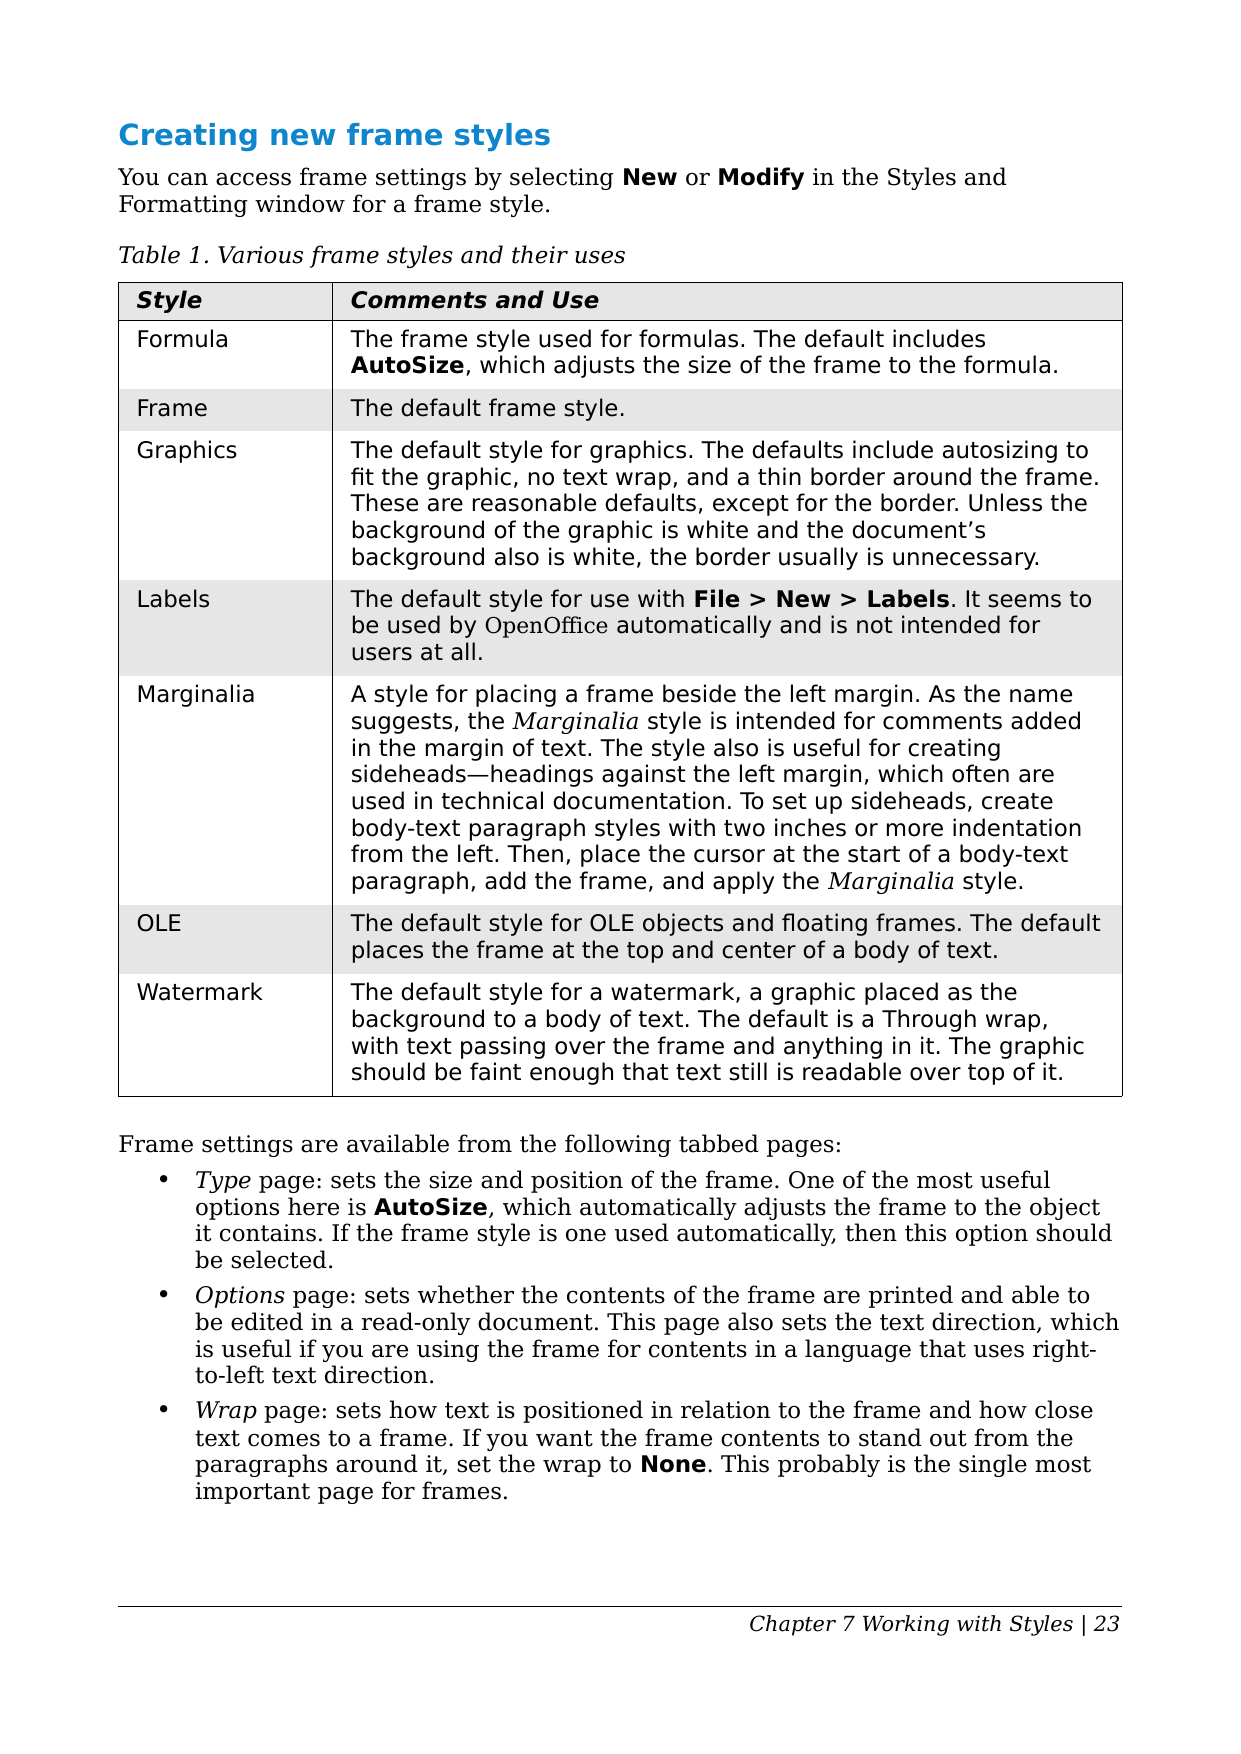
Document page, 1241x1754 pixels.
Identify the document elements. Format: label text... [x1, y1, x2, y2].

text Table 1. Various frame styles and their uses [118, 243, 1122, 269]
table_cell The default style for OLE objects and floating frames. The default places the frame at the top and center of a body of text. [333, 905, 1122, 974]
table_cell Labels [119, 580, 332, 676]
table_header Comments and Use [333, 283, 1122, 320]
subtitle Creating new frame styles [118, 118, 1122, 152]
text You can access frame settings by selecting New or Modify in the Styles and Formatting window for a frame style. [118, 164, 1122, 218]
table_header Style [119, 283, 332, 320]
table_cell Frame [119, 389, 332, 431]
table_cell OLE [119, 905, 332, 974]
list Frame settings are available from the following tabbed pages: [118, 1132, 1122, 1158]
table_cell The default frame style. [333, 389, 1122, 431]
table_cell The default style for a watermark, a graphic placed as the background to a body of text. The default is a Through wrap, with text passing over the frame and anything in it. The graphic should be faint enough that text still is readable over top of it. [333, 974, 1122, 1096]
table_cell Graphics [119, 431, 332, 580]
list Wrap page: sets how text is positioned in relation to the frame and how close text comes to a frame. If you want the frame contents to stand out from the paragraphs around it, set the wrap to None. This probably is the single most important page for frames. [156, 1396, 1122, 1505]
table_cell Marginalia [119, 676, 332, 905]
list Type page: sets the size and position of the frame. One of the most useful options here is AutoSize, which automatically adjusts the frame to the object it contains. If the frame style is one used automatically, then this option should be selected. [156, 1165, 1122, 1274]
table_cell Formula [119, 321, 332, 389]
table_cell The frame style used for formulas. The default includes AutoSize, which adjusts the size of the frame to the formula. [333, 321, 1122, 389]
list Options page: sets whether the contents of the frame are printed and able to be edited in a read-only document. This page also sets the text direction, which is useful if you are using the frame for contents in a language that uses right-to-left text direction. [156, 1280, 1122, 1389]
table_cell Watermark [119, 974, 332, 1096]
table_cell The default style for use with File > New > Labels. It seems to be used by OpenOffice automatically and is not intended for users at all. [333, 580, 1122, 676]
table_cell A style for placing a frame beside the left margin. As the name suggests, the Marginalia style is intended for comments added in the margin of text. The style also is useful for creating sideheads—headings against the left margin, which often are used in technical documentation. To set up sideheads, create body-text paragraph styles with two inches or more indentation from the left. Then, place the cursor at the start of a body-text paragraph, add the frame, and apply the Marginalia style. [333, 676, 1122, 905]
table_cell The default style for graphics. The defaults include autosizing to fit the graphic, no text wrap, and a thin border around the frame. These are reasonable defaults, except for the border. Unless the background of the graphic is white and the document’s background also is white, the border usually is unnecessary. [333, 431, 1122, 580]
